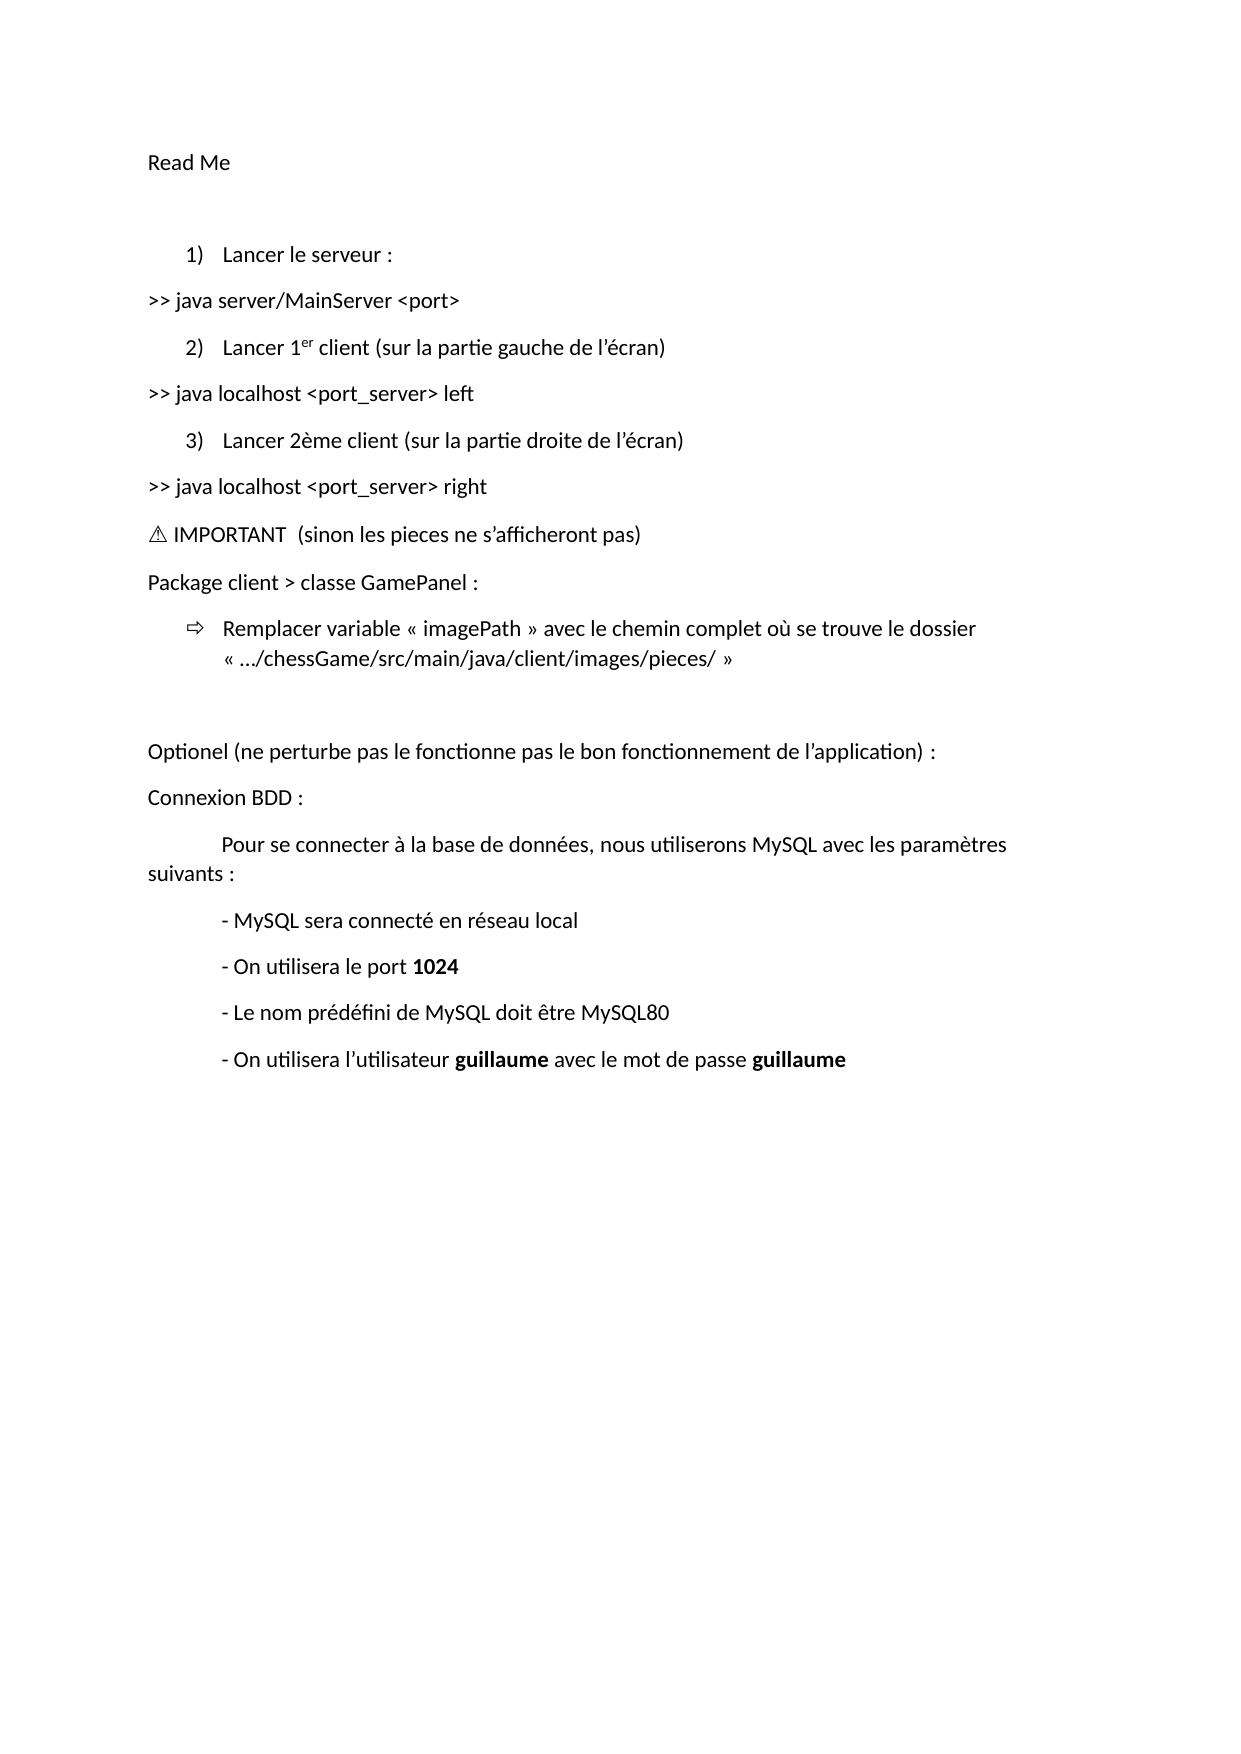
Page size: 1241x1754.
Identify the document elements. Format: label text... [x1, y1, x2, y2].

text - On utilisera l’utilisateur guillaume avec le mot de passe guillaume [148, 1045, 1093, 1073]
text Optionel (ne perturbe pas le fonctionne pas le bon fonctionnement de l’application) : [148, 737, 1093, 765]
text ⚠️ IMPORTANT (sinon les pieces ne s’afficheront pas) [148, 518, 1093, 550]
list Remplacer variable « imagePath » avec le chemin complet où se trouve le dossier « …/chessGame/src/main/java/client/images/pieces/ » [185, 614, 1093, 672]
list Lancer 2ème client (sur la partie droite de l’écran) [185, 426, 1093, 454]
list Lancer le serveur : [185, 240, 1093, 268]
text >> java localhost <port_server> left [148, 379, 1093, 407]
text - MySQL sera connecté en réseau local [148, 906, 1093, 934]
text Package client > classe GamePanel : [148, 568, 1093, 596]
text - Le nom prédéfini de MySQL doit être MySQL80 [148, 998, 1093, 1026]
text Pour se connecter à la base de données, nous utiliserons MySQL avec les paramètres suivants : [148, 830, 1093, 887]
text >> java localhost <port_server> right [148, 472, 1093, 500]
list Lancer 1er client (sur la partie gauche de l’écran) [185, 333, 1093, 361]
text >> java server/MainServer <port> [148, 287, 1093, 315]
text Connexion BDD : [148, 783, 1093, 811]
text - On utilisera le port 1024 [148, 952, 1093, 980]
text Read Me [148, 148, 1093, 176]
